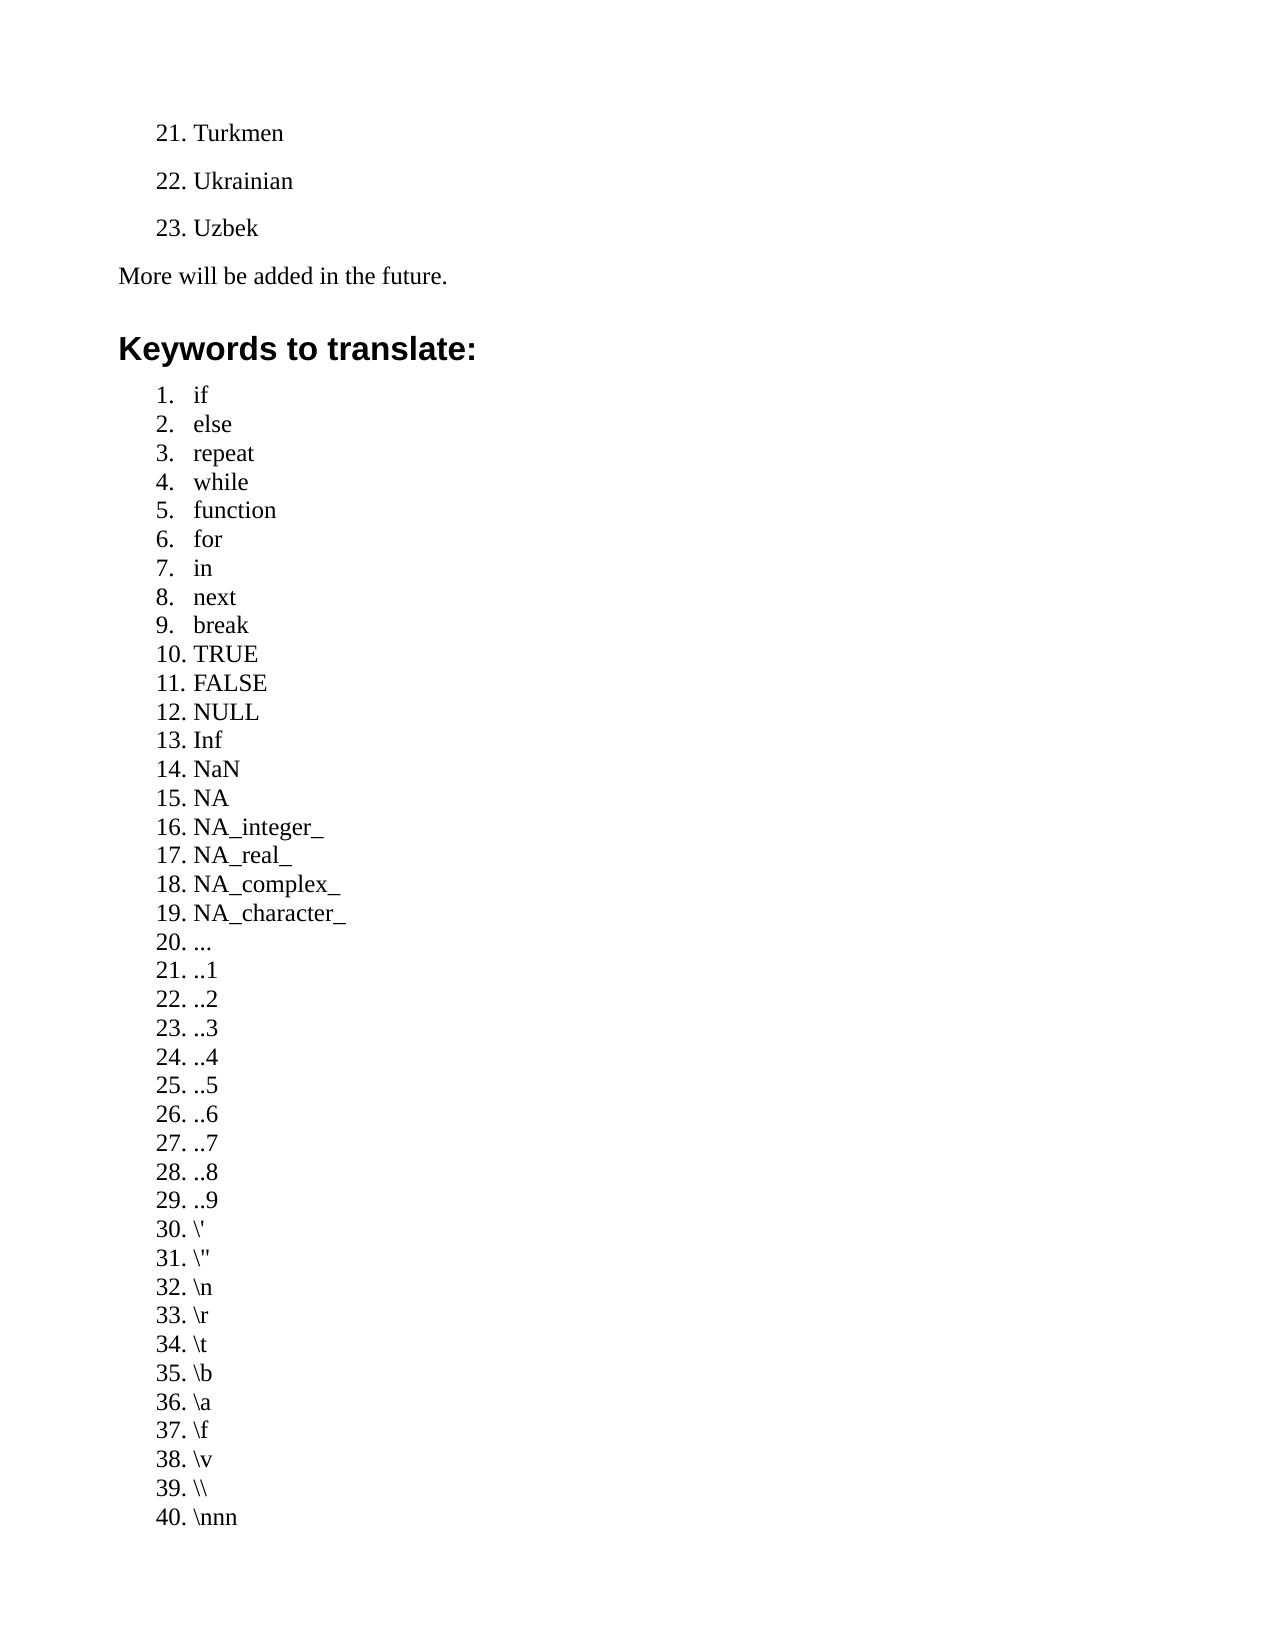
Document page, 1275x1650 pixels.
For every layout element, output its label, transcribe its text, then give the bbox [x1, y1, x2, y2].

list NA_integer_ [156, 812, 1157, 840]
list NA_character_ [156, 898, 1157, 927]
list TRUE [156, 639, 1157, 668]
list break [156, 610, 1157, 639]
list \r [156, 1300, 1157, 1329]
list \" [156, 1243, 1157, 1272]
list in [156, 553, 1157, 582]
list ..2 [156, 984, 1157, 1013]
list if [156, 380, 1157, 409]
list while [156, 467, 1157, 495]
list NA [156, 783, 1157, 812]
list ... [156, 927, 1157, 955]
list \b [156, 1358, 1157, 1387]
list ..1 [156, 955, 1157, 984]
list Ukrainian [156, 166, 1157, 194]
list \' [156, 1214, 1157, 1243]
list NaN [156, 754, 1157, 783]
subtitle Keywords to translate: [118, 329, 1157, 368]
list \f [156, 1415, 1157, 1444]
list NULL [156, 697, 1157, 725]
list ..5 [156, 1070, 1157, 1099]
list \n [156, 1272, 1157, 1300]
list Uzbek [156, 213, 1157, 242]
list Turkmen [156, 118, 1157, 147]
list NA_complex_ [156, 869, 1157, 898]
list ..8 [156, 1157, 1157, 1185]
list NA_real_ [156, 840, 1157, 869]
list \nnn [156, 1502, 1157, 1530]
list Inf [156, 725, 1157, 754]
list \a [156, 1387, 1157, 1415]
list next [156, 582, 1157, 610]
list \\ [156, 1473, 1157, 1502]
list ..3 [156, 1013, 1157, 1042]
list ..7 [156, 1128, 1157, 1157]
list function [156, 495, 1157, 524]
list \t [156, 1329, 1157, 1358]
list repeat [156, 438, 1157, 467]
list ..9 [156, 1185, 1157, 1214]
list ..4 [156, 1042, 1157, 1070]
list else [156, 409, 1157, 438]
text More will be added in the future. [118, 261, 1157, 290]
list for [156, 524, 1157, 553]
list FALSE [156, 668, 1157, 697]
list \v [156, 1444, 1157, 1473]
list ..6 [156, 1099, 1157, 1128]
